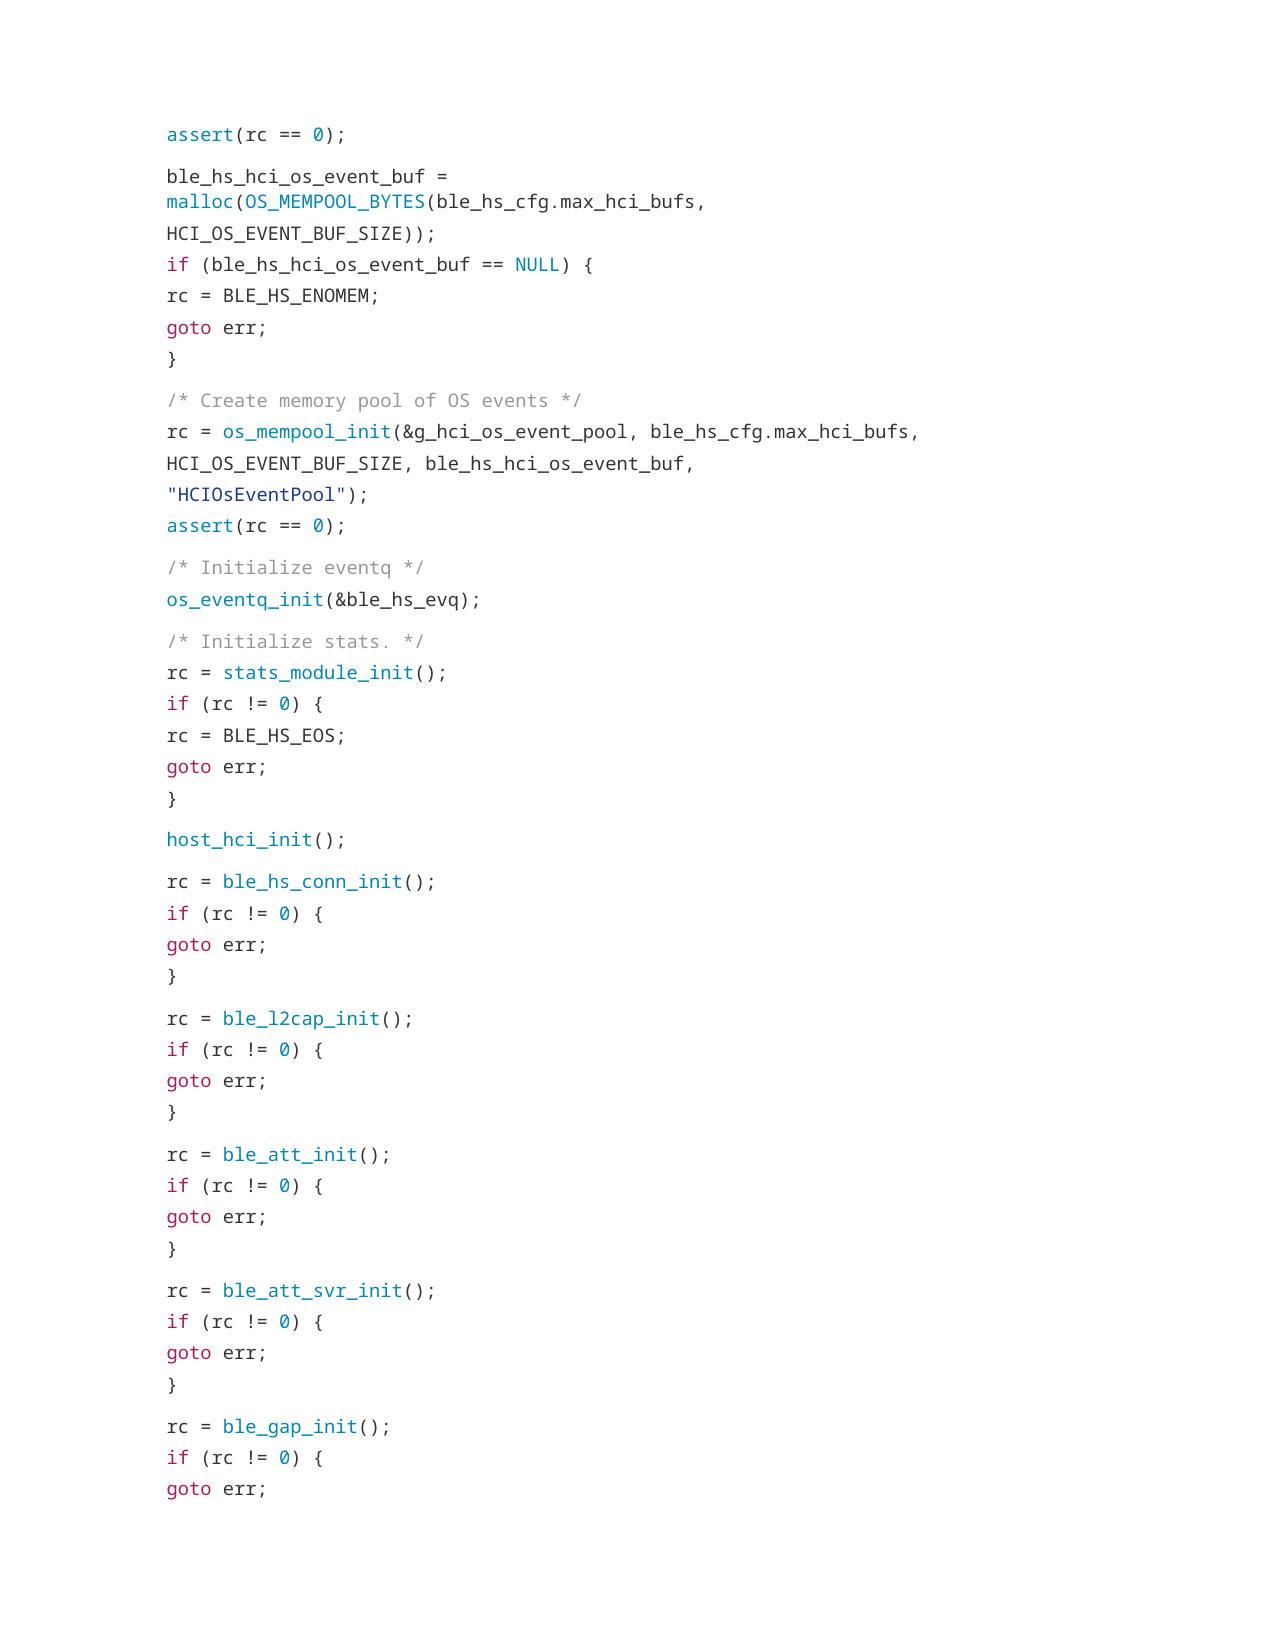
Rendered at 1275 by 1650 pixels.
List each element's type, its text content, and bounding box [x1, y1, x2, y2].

table_cell } [164, 960, 962, 991]
table_cell [164, 991, 962, 1002]
table_cell [118, 510, 163, 541]
table_cell [118, 160, 163, 217]
table_cell if (rc != 0) { [164, 688, 962, 719]
table_cell } [164, 343, 962, 374]
table_cell [118, 1127, 163, 1138]
table_cell [118, 552, 163, 583]
table_cell [118, 280, 163, 311]
table_cell [118, 719, 163, 751]
table_cell [118, 1033, 163, 1064]
table_cell os_eventq_init(&ble_hs_evq); [164, 583, 962, 614]
table_cell [118, 1368, 163, 1399]
table_cell [118, 1399, 163, 1410]
table_cell goto err; [164, 311, 962, 342]
table_cell [164, 1127, 962, 1138]
table_cell [118, 1232, 163, 1263]
table_cell [118, 1169, 163, 1201]
table_cell [164, 855, 962, 866]
table_cell goto err; [164, 1201, 962, 1232]
table_cell [118, 813, 163, 824]
table_cell "HCIOsEventPool"); [164, 479, 962, 510]
table_cell [164, 1263, 962, 1274]
table_cell rc = stats_module_init(); [164, 656, 962, 688]
table_cell assert(rc == 0); [164, 510, 962, 541]
table_cell [118, 541, 163, 552]
table_cell [118, 991, 163, 1002]
table_cell [118, 782, 163, 813]
table_cell [164, 374, 962, 384]
table_cell [118, 248, 163, 280]
table_cell goto err; [164, 1337, 962, 1368]
table_cell /* Initialize eventq */ [164, 552, 962, 583]
table_cell [118, 897, 163, 928]
table_cell goto err; [164, 1473, 962, 1504]
table_cell rc = BLE_HS_EOS; [164, 719, 962, 751]
table_cell [118, 1096, 163, 1127]
table_cell rc = BLE_HS_ENOMEM; [164, 280, 962, 311]
table_cell [118, 479, 163, 510]
table_cell [164, 1399, 962, 1410]
table_cell } [164, 1368, 962, 1399]
table_cell [118, 1201, 163, 1232]
table_cell [164, 150, 962, 160]
table_cell rc = ble_att_init(); [164, 1138, 962, 1169]
table_cell HCI_OS_EVENT_BUF_SIZE)); [164, 217, 962, 248]
table_cell [118, 1441, 163, 1473]
table_cell /* Create memory pool of OS events */ [164, 384, 962, 416]
table_cell [118, 150, 163, 160]
table_cell [118, 688, 163, 719]
table_cell [118, 855, 163, 866]
table_cell if (rc != 0) { [164, 1033, 962, 1064]
table_cell goto err; [164, 929, 962, 960]
table_cell [118, 1410, 163, 1441]
table_cell [118, 1002, 163, 1033]
table_cell goto err; [164, 751, 962, 782]
table_cell [118, 1138, 163, 1169]
table_cell [118, 583, 163, 614]
table_cell [118, 343, 163, 374]
table_cell if (rc != 0) { [164, 1169, 962, 1201]
table_cell rc = ble_gap_init(); [164, 1410, 962, 1441]
table_cell [118, 960, 163, 991]
table_cell [118, 1274, 163, 1305]
table_cell [118, 1065, 163, 1096]
table_cell if (rc != 0) { [164, 897, 962, 928]
table_cell [118, 1473, 163, 1504]
table_cell [118, 929, 163, 960]
table_cell [118, 824, 163, 855]
table_cell [118, 1263, 163, 1274]
table_cell [118, 384, 163, 416]
table_cell [118, 447, 163, 478]
table_cell [118, 118, 163, 149]
table_cell ble_hs_hci_os_event_buf = malloc(OS_MEMPOOL_BYTES(ble_hs_cfg.max_hci_bufs, [164, 160, 962, 217]
table_cell rc = os_mempool_init(&g_hci_os_event_pool, ble_hs_cfg.max_hci_bufs, [164, 416, 962, 447]
table_cell [118, 751, 163, 782]
table_cell [118, 416, 163, 447]
table_cell [164, 813, 962, 824]
table_cell if (ble_hs_hci_os_event_buf == NULL) { [164, 248, 962, 280]
table_cell [118, 217, 163, 248]
table_cell [118, 615, 163, 625]
table_cell [118, 625, 163, 656]
table_cell if (rc != 0) { [164, 1305, 962, 1337]
table_cell [118, 656, 163, 688]
table_cell [118, 1337, 163, 1368]
table_cell rc = ble_att_svr_init(); [164, 1274, 962, 1305]
table_cell [164, 541, 962, 552]
table_cell rc = ble_hs_conn_init(); [164, 866, 962, 897]
table_cell rc = ble_l2cap_init(); [164, 1002, 962, 1033]
table_cell /* Initialize stats. */ [164, 625, 962, 656]
table_cell [118, 311, 163, 342]
table_cell [118, 374, 163, 384]
table_cell [118, 866, 163, 897]
table_cell } [164, 1232, 962, 1263]
table_cell } [164, 782, 962, 813]
table_cell goto err; [164, 1065, 962, 1096]
table_cell assert(rc == 0); [164, 118, 962, 149]
table_cell } [164, 1096, 962, 1127]
table_cell host_hci_init(); [164, 824, 962, 855]
table_cell if (rc != 0) { [164, 1441, 962, 1473]
table_cell HCI_OS_EVENT_BUF_SIZE, ble_hs_hci_os_event_buf, [164, 447, 962, 478]
table_cell [118, 1305, 163, 1337]
table_cell [164, 615, 962, 625]
